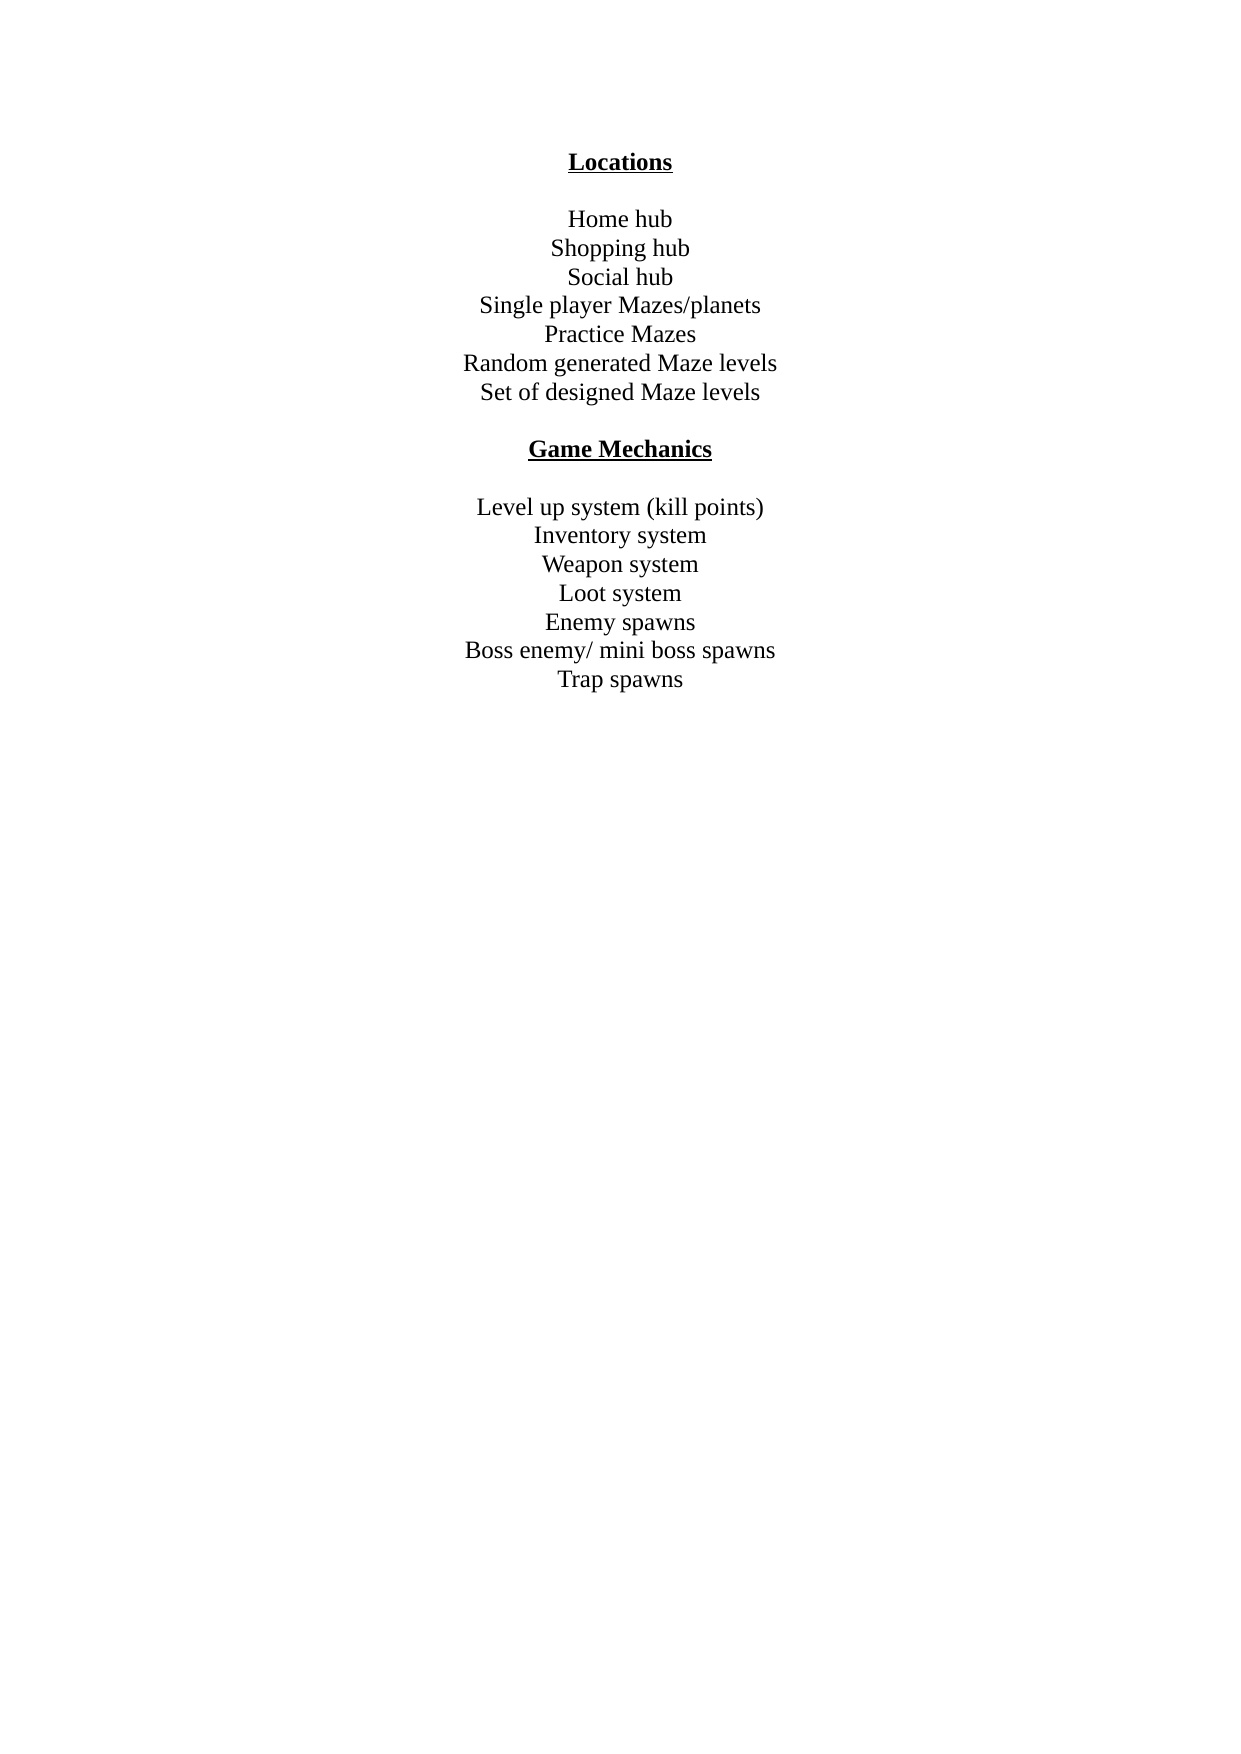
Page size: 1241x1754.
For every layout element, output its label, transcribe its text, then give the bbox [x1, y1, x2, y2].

text Boss enemy/ mini boss spawns [118, 636, 1122, 664]
text Locations [118, 147, 1122, 176]
text Practice Mazes [118, 319, 1122, 348]
text Random generated Maze levels [118, 348, 1122, 377]
text Game Mechanics [118, 434, 1122, 463]
text Trap spawns [118, 664, 1122, 693]
text Loot system [118, 578, 1122, 607]
text Weapon system [118, 549, 1122, 578]
text Home hub [118, 204, 1122, 233]
text Social hub [118, 262, 1122, 291]
text Level up system (kill points) [118, 492, 1122, 521]
text Enemy spawns [118, 607, 1122, 636]
text Shopping hub [118, 233, 1122, 262]
text Single player Mazes/planets [118, 291, 1122, 319]
text Inventory system [118, 521, 1122, 549]
text Set of designed Maze levels [118, 377, 1122, 406]
